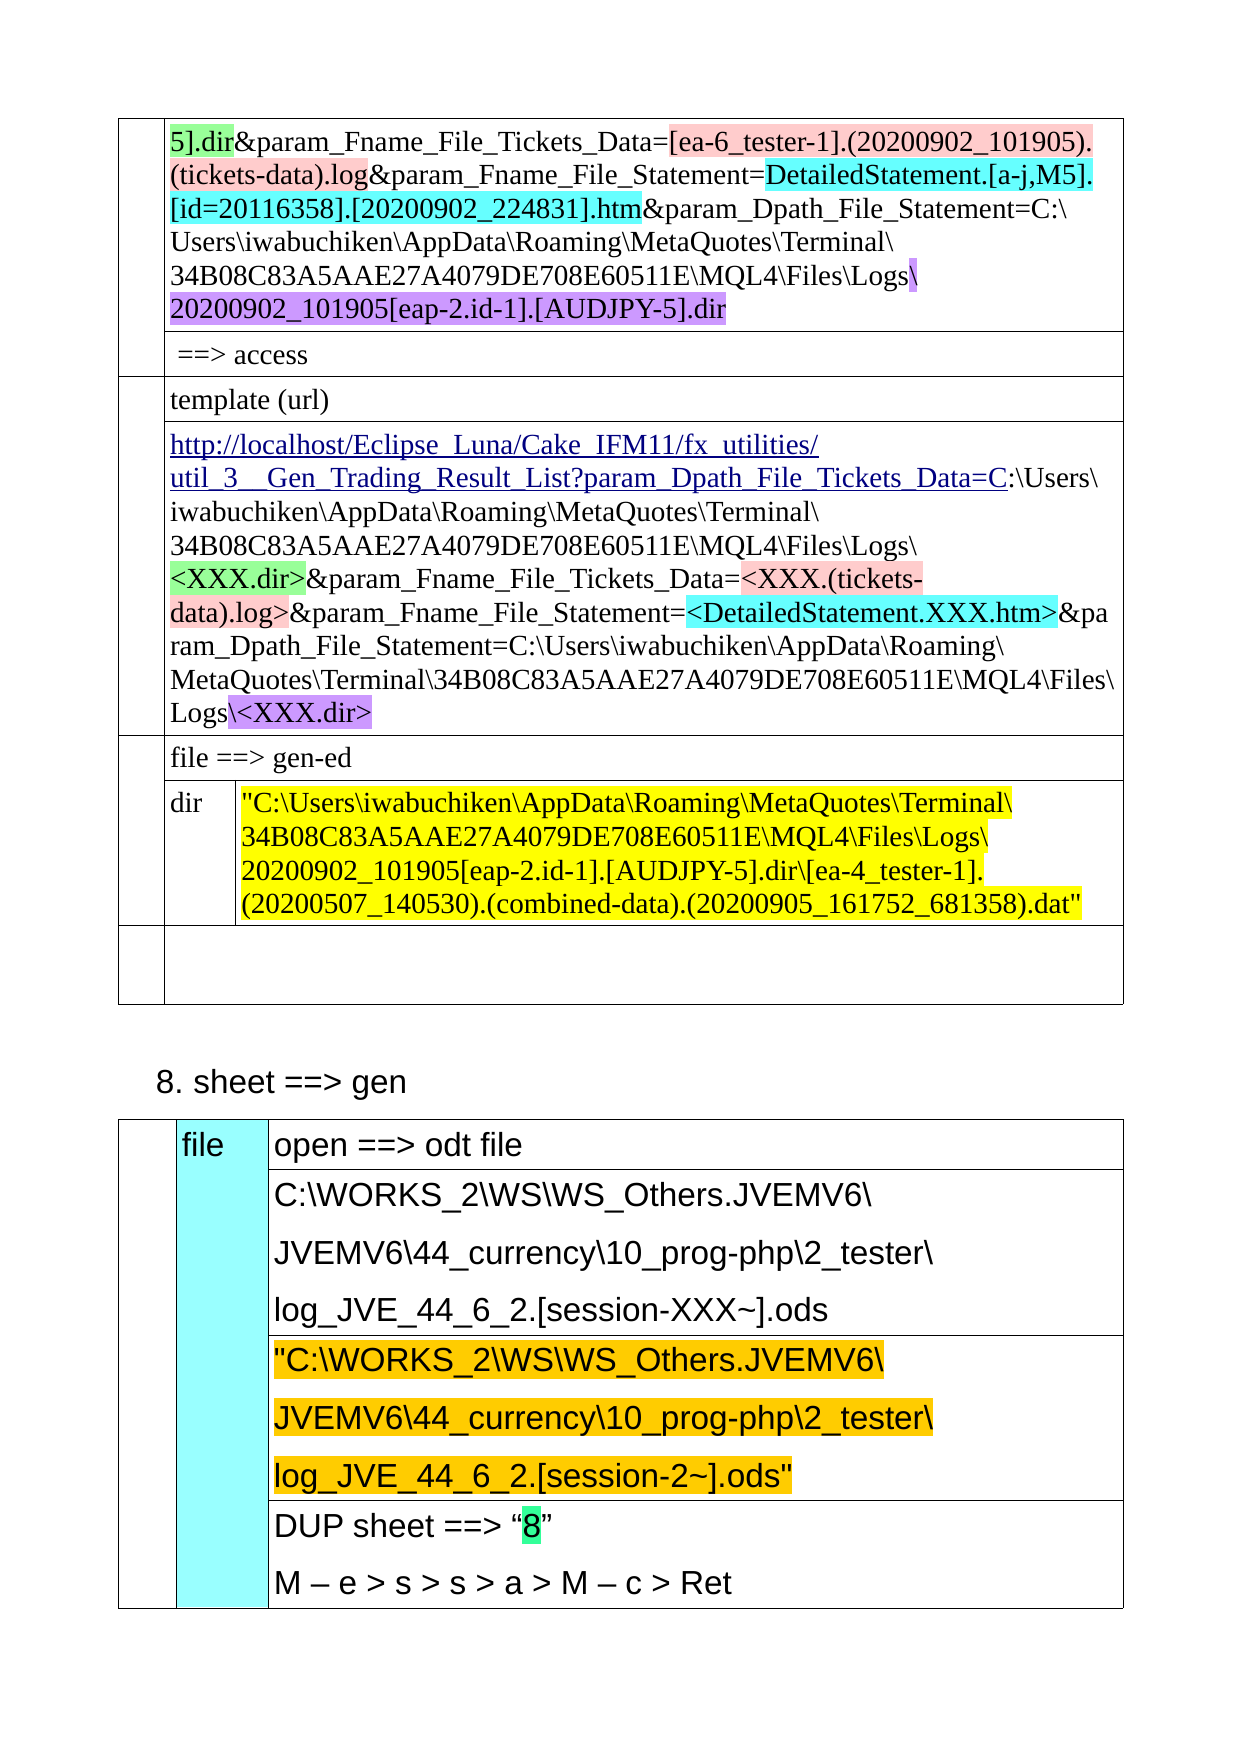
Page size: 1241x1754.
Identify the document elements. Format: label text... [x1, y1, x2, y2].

table_cell file ==> gen-ed [165, 736, 1123, 780]
table_cell [119, 377, 164, 734]
table_cell 5].dir&param_Fname_File_Tickets_Data=[ea-6_tester-1].(20200902_101905).(tickets-data).log&param_Fname_File_Statement=DetailedStatement.[a-j,M5].[id=20116358].[20200902_224831].htm&param_Dpath_File_Statement=C:\Users\iwabuchiken\AppData\Roaming\MetaQuotes\Terminal\34B08C83A5AAE27A4079DE708E60511E\MQL4\Files\Logs\20200902_101905[eap-2.id-1].[AUDJPY-5].dir [165, 119, 1123, 331]
table_cell [119, 926, 164, 1004]
table_cell [119, 736, 164, 925]
table_cell "C:\WORKS_2\WS\WS_Others.JVEMV6\JVEMV6\44_currency\10_prog-php\2_tester\log_JVE_44_6_2.[session-2~].ods" [269, 1336, 1123, 1500]
list sheet ==> gen [156, 1062, 1122, 1100]
table_cell dir [165, 781, 235, 925]
table_cell C:\WORKS_2\WS\WS_Others.JVEMV6\JVEMV6\44_currency\10_prog-php\2_tester\log_JVE_44_6_2.[session-XXX~].ods [269, 1170, 1123, 1334]
table_header file [177, 1120, 268, 1607]
table_cell template (url) [165, 377, 1123, 421]
table_cell ==> access [165, 332, 1123, 376]
table_header open ==> odt file [269, 1120, 1123, 1169]
table_header [119, 1120, 176, 1607]
table_cell http://localhost/Eclipse_Luna/Cake_IFM11/fx_utilities/util_3__Gen_Trading_Result_List?param_Dpath_File_Tickets_Data=C:\Users\iwabuchiken\AppData\Roaming\MetaQuotes\Terminal\34B08C83A5AAE27A4079DE708E60511E\MQL4\Files\Logs\<XXX.dir>&param_Fname_File_Tickets_Data=<XXX.(tickets-data).log>&param_Fname_File_Statement=<DetailedStatement.XXX.htm>&param_Dpath_File_Statement=C:\Users\iwabuchiken\AppData\Roaming\MetaQuotes\Terminal\34B08C83A5AAE27A4079DE708E60511E\MQL4\Files\Logs\<XXX.dir> [165, 422, 1123, 734]
table_cell [165, 926, 1123, 1004]
table_cell "C:\Users\iwabuchiken\AppData\Roaming\MetaQuotes\Terminal\34B08C83A5AAE27A4079DE708E60511E\MQL4\Files\Logs\20200902_101905[eap-2.id-1].[AUDJPY-5].dir\[ea-4_tester-1].(20200507_140530).(combined-data).(20200905_161752_681358).dat" [236, 781, 1123, 925]
table_cell DUP sheet ==> “8” M – e > s > s > a > M – c > Ret [269, 1501, 1123, 1607]
table_cell [119, 119, 164, 376]
